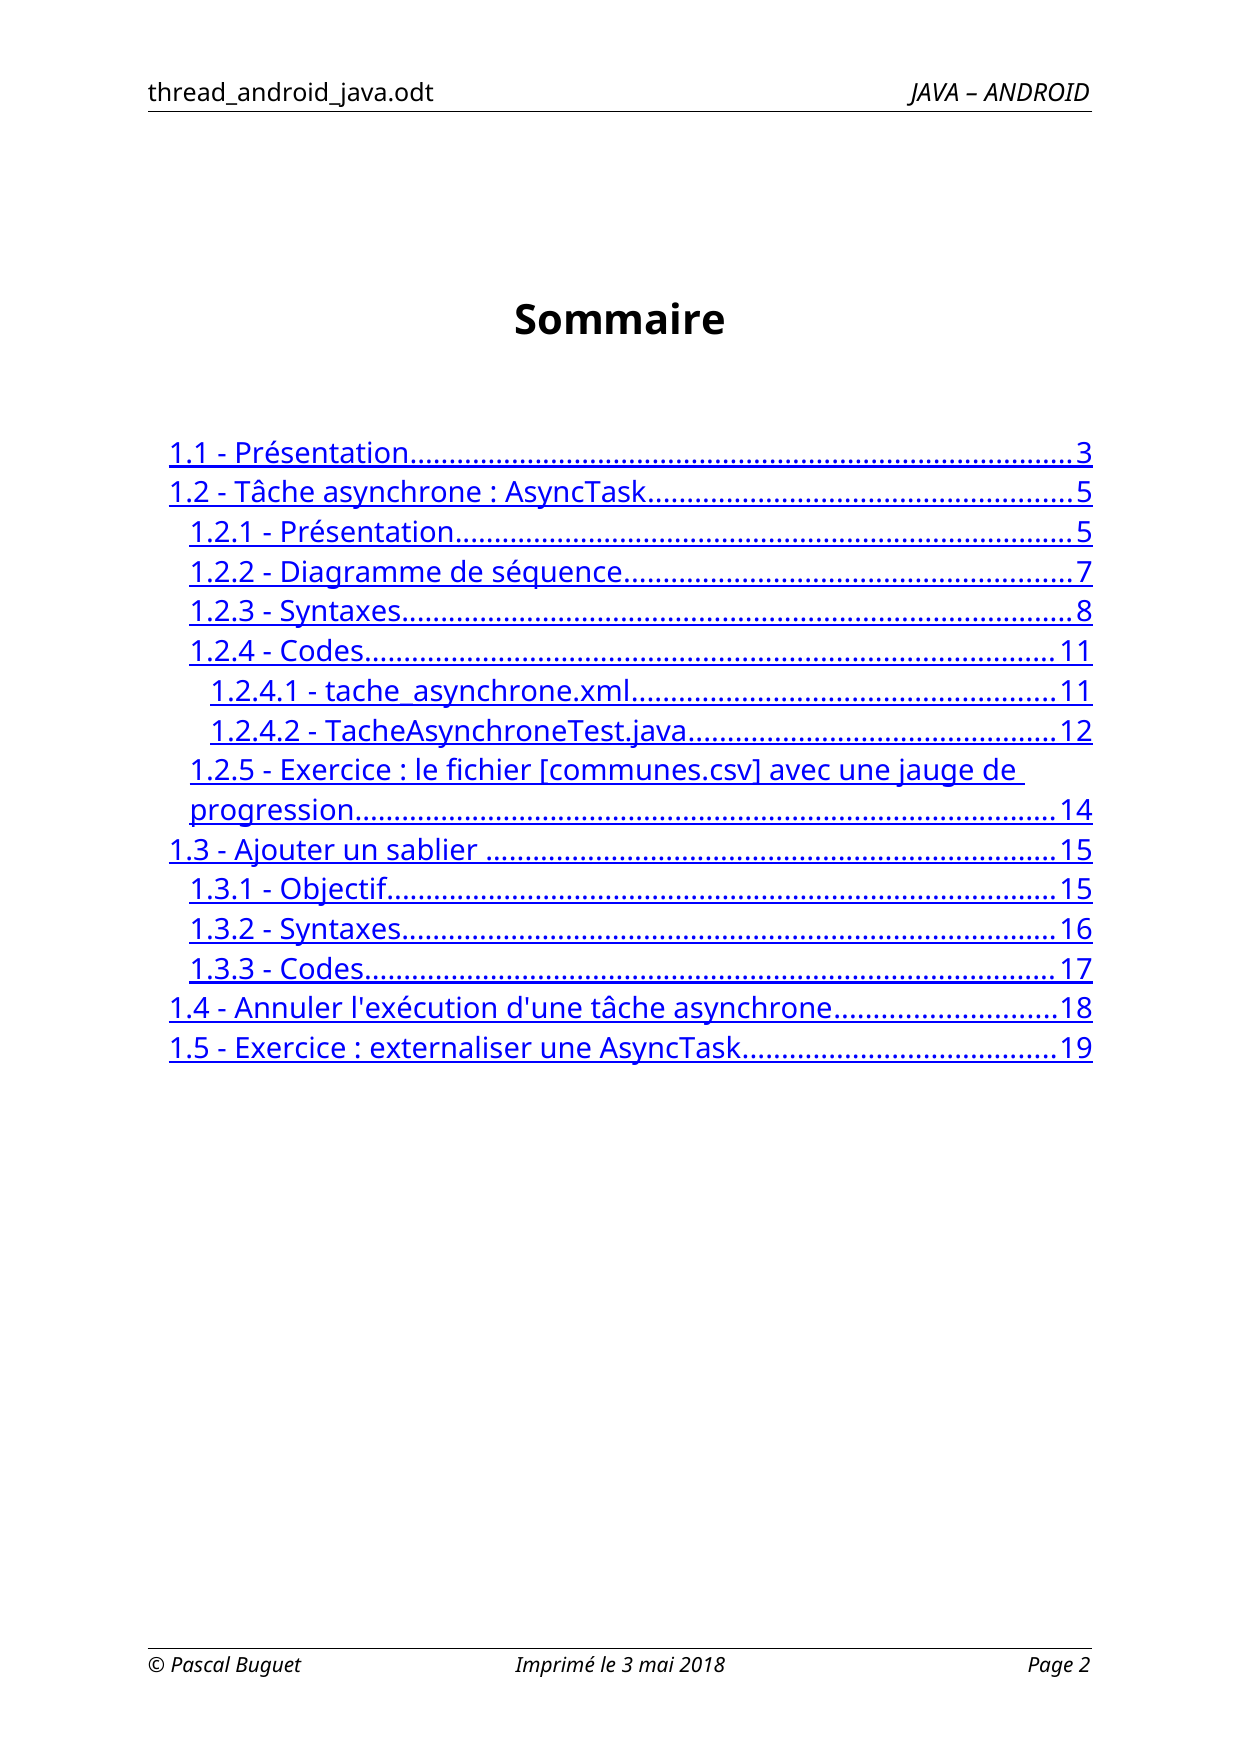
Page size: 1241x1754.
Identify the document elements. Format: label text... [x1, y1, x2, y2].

text [168, 506, 1092, 511]
text 1.2.3 - Syntaxes 8 [189, 591, 1092, 624]
text [168, 1022, 1092, 1027]
text 1.5 - Exercice : externaliser une AsyncTask 19 [168, 1027, 1092, 1061]
text Sommaire [148, 290, 1092, 347]
text [210, 706, 1092, 710]
text 1.3 - Ajouter un sablier … 15 [168, 829, 1092, 862]
text [189, 984, 1092, 988]
text [168, 863, 1092, 868]
text 1.2.4.2 - TacheAsynchroneTest.java 12 [210, 710, 1092, 743]
text 1.2.2 - Diagramme de séquence 7 [189, 551, 1092, 585]
text 1.2.4.1 - tache_asynchrone.xml 11 [210, 670, 1092, 704]
text 1.3.3 - Codes 17 [189, 948, 1092, 981]
text [189, 944, 1092, 948]
text 1.4 - Annuler l'exécution d'une tâche asynchrone 18 [168, 988, 1092, 1021]
text [189, 626, 1092, 630]
text [189, 825, 1092, 829]
text [189, 547, 1092, 551]
text [189, 904, 1092, 908]
text [168, 1062, 1092, 1067]
text 1.1 - Présentation 3 [168, 432, 1092, 465]
text 1.2.1 - Présentation 5 [189, 511, 1092, 545]
text 1.2 - Tâche asynchrone : AsyncTask 5 [168, 472, 1092, 505]
text [168, 466, 1092, 472]
text 1.2.5 - Exercice : le fichier [communes.csv] avec une jauge de progression 14 [189, 749, 1092, 823]
text [189, 666, 1092, 670]
text 1.3.1 - Objectif 15 [189, 868, 1092, 902]
text 1.3.2 - Syntaxes 16 [189, 908, 1092, 942]
text [189, 587, 1092, 591]
text [210, 745, 1092, 749]
text 1.2.4 - Codes 11 [189, 630, 1092, 664]
